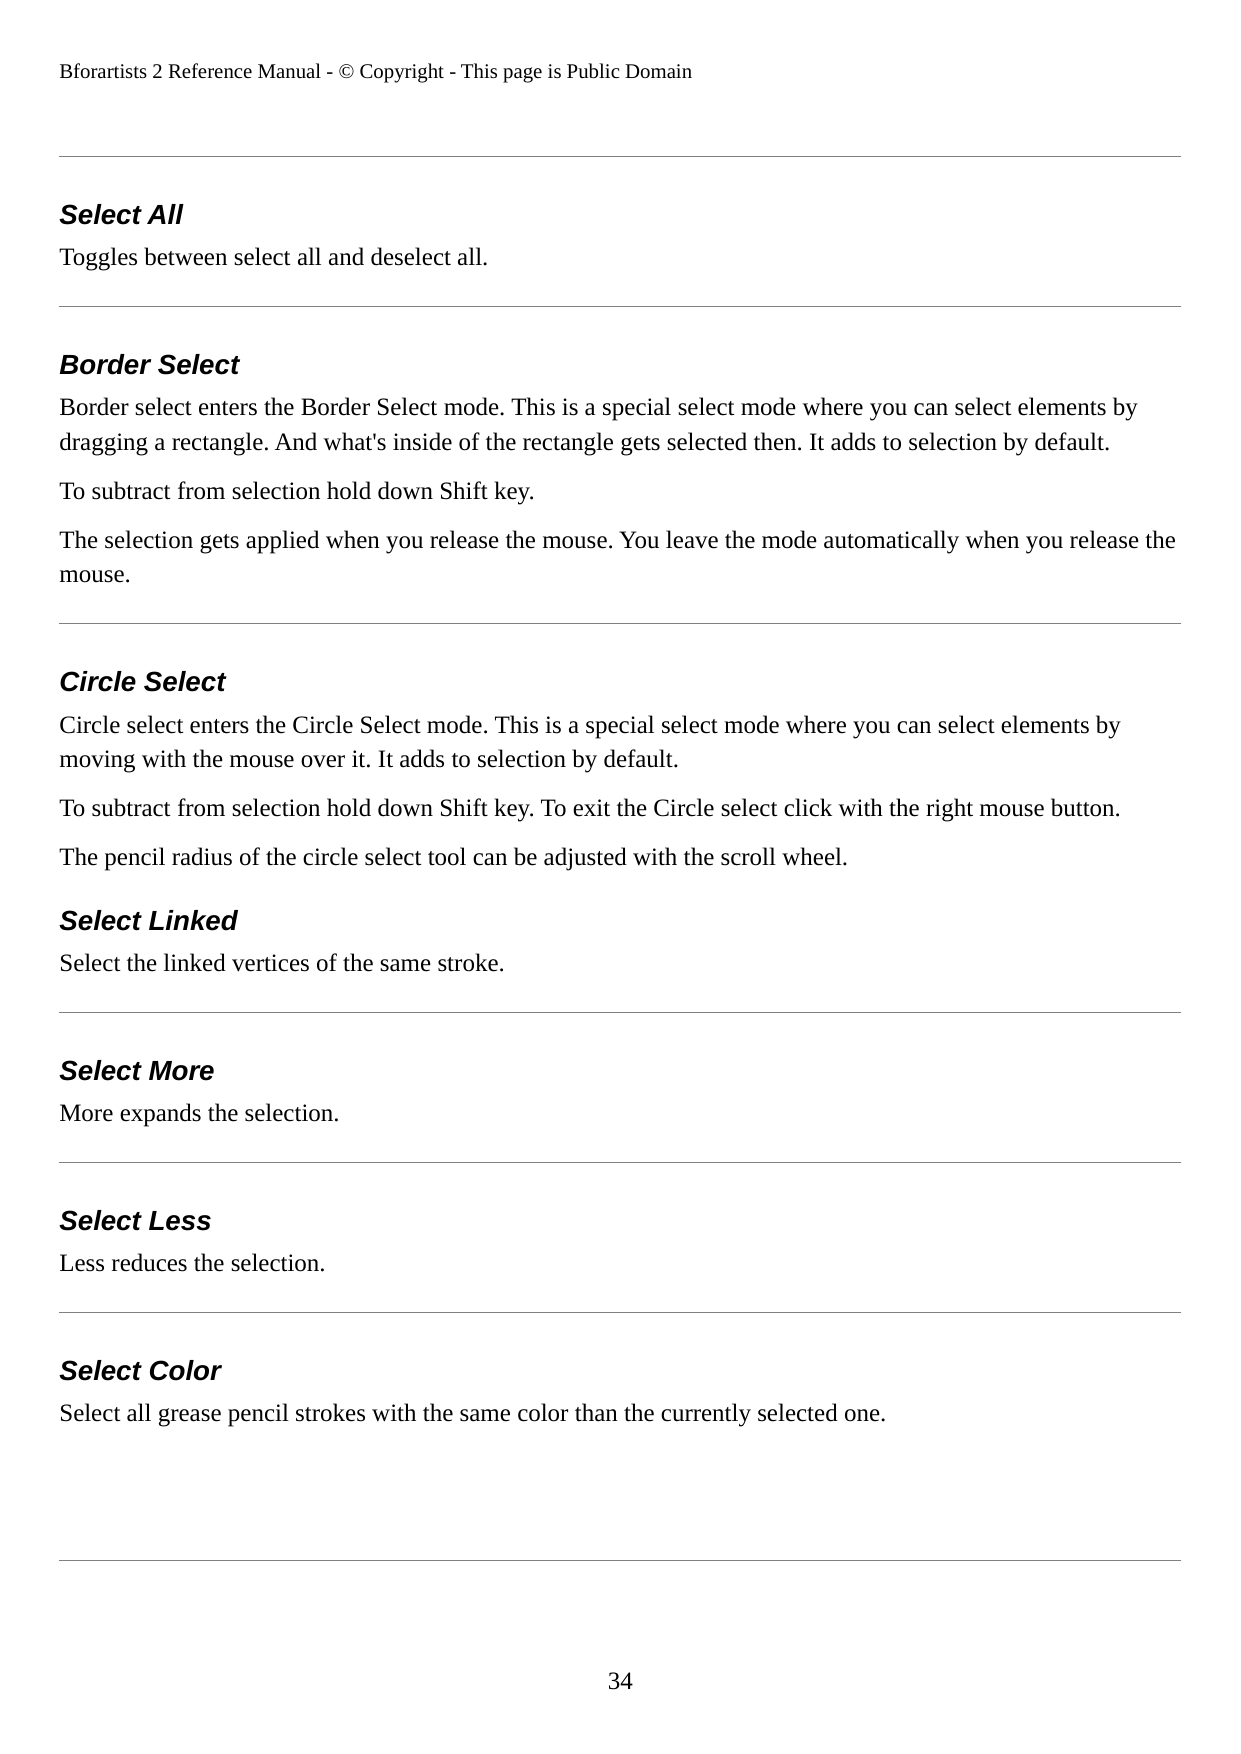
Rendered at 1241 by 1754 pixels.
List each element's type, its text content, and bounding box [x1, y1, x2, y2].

subtitle Select Color [59, 1354, 1181, 1386]
text To subtract from selection hold down Shift key. [59, 476, 1181, 505]
text Toggles between select all and deselect all. [59, 242, 1181, 271]
subtitle Border Select [59, 348, 1181, 380]
text The selection gets applied when you release the mouse. You leave the mode automatically when you release the mouse. [59, 525, 1181, 588]
text More expands the selection. [59, 1098, 1181, 1127]
text To subtract from selection hold down Shift key. To exit the Circle select click with the right mouse button. [59, 793, 1181, 822]
text Select all grease pencil strokes with the same color than the currently selected one. [59, 1398, 1181, 1427]
subtitle Select Linked [59, 904, 1181, 936]
text Less reduces the selection. [59, 1248, 1181, 1277]
subtitle Circle Select [59, 665, 1181, 697]
subtitle Select All [59, 198, 1181, 230]
text Circle select enters the Circle Select mode. This is a special select mode where you can select elements by moving with the mouse over it. It adds to selection by default. [59, 710, 1181, 773]
text Select the linked vertices of the same stroke. [59, 948, 1181, 977]
text The pencil radius of the circle select tool can be adjusted with the scroll wheel. [59, 842, 1181, 871]
subtitle Select Less [59, 1204, 1181, 1236]
text Border select enters the Border Select mode. This is a special select mode where you can select elements by dragging a rectangle. And what's inside of the rectangle gets selected then. It adds to selection by default. [59, 392, 1181, 456]
subtitle Select More [59, 1054, 1181, 1086]
